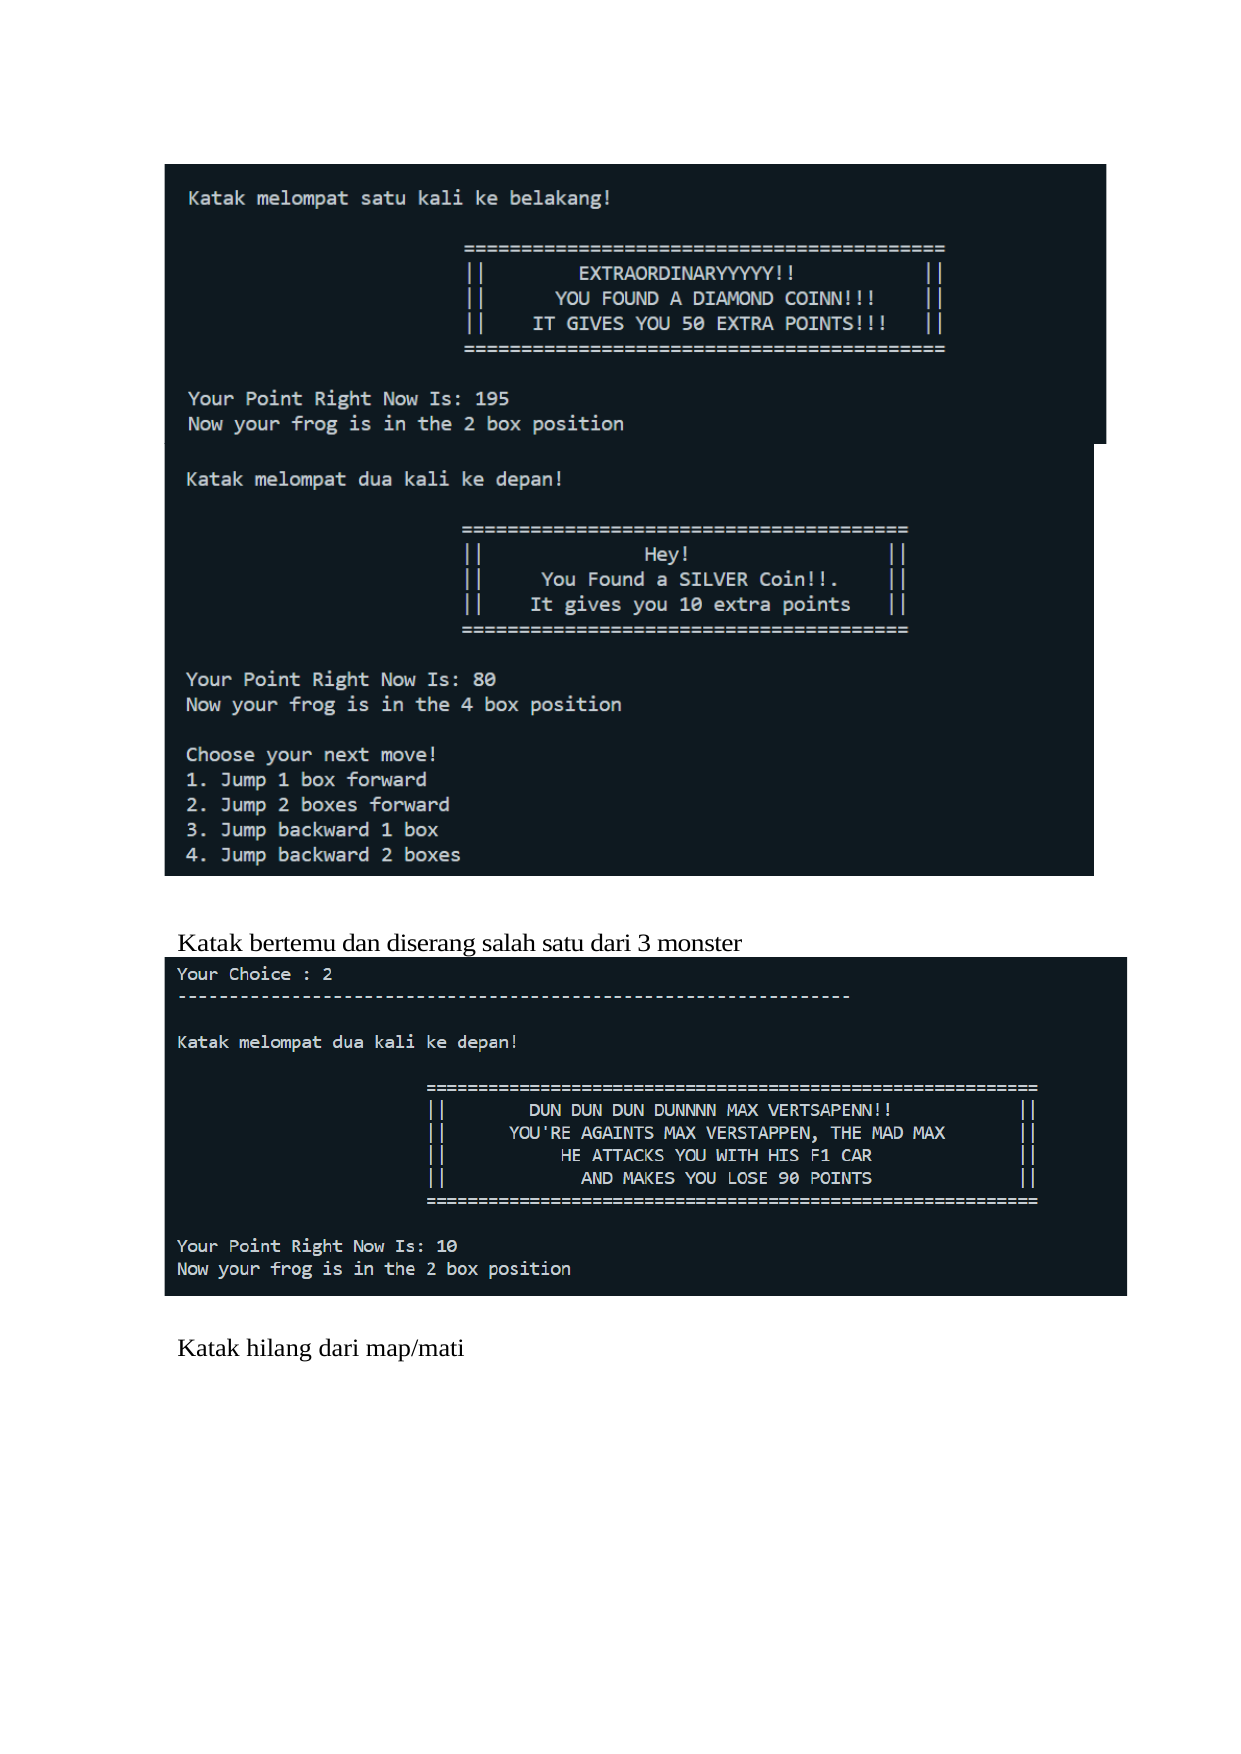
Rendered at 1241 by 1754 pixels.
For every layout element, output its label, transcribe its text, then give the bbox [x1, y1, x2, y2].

text Katak bertemu dan diserang salah satu dari 3 monster [177, 928, 1128, 957]
picture [164, 164, 1107, 876]
text Katak hilang dari map/mati [177, 1333, 1128, 1362]
picture [164, 957, 1128, 1296]
